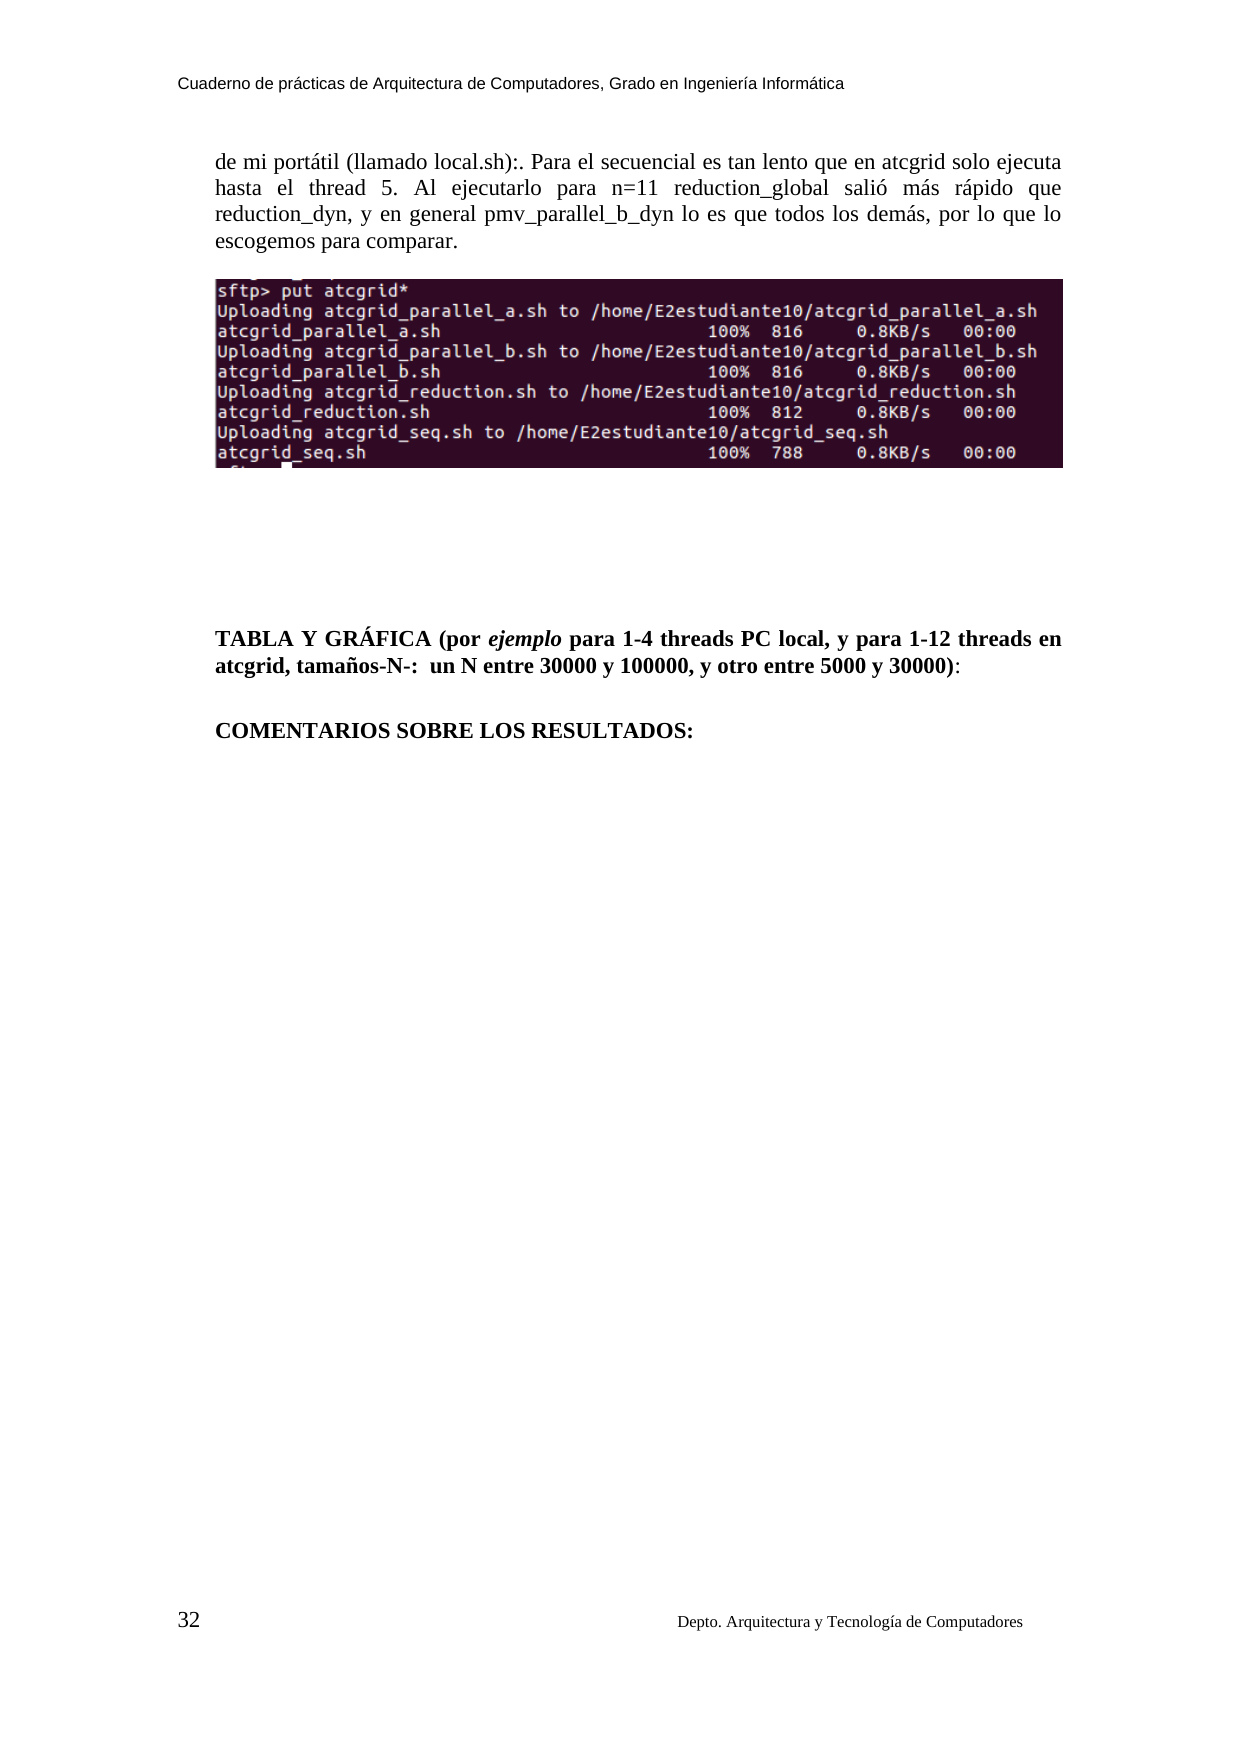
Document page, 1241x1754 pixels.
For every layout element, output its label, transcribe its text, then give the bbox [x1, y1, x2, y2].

text de mi portátil (llamado local.sh):. Para el secuencial es tan lento que en atcgrid solo ejecuta hasta el thread 5. Al ejecutarlo para n=11 reduction_global salió más rápido que reduction_dyn, y en general pmv_parallel_b_dyn lo es que todos los demás, por lo que lo escogemos para comparar. [215, 148, 1063, 253]
text TABLA Y GRÁFICA (por ejemplo para 1-4 threads PC local, y para 1-12 threads en atcgrid, tamaños-N-: un N entre 30000 y 100000, y otro entre 5000 y 30000): [215, 625, 1063, 678]
picture [214, 279, 1063, 468]
text COMENTARIOS SOBRE LOS RESULTADOS: [177, 717, 1063, 743]
